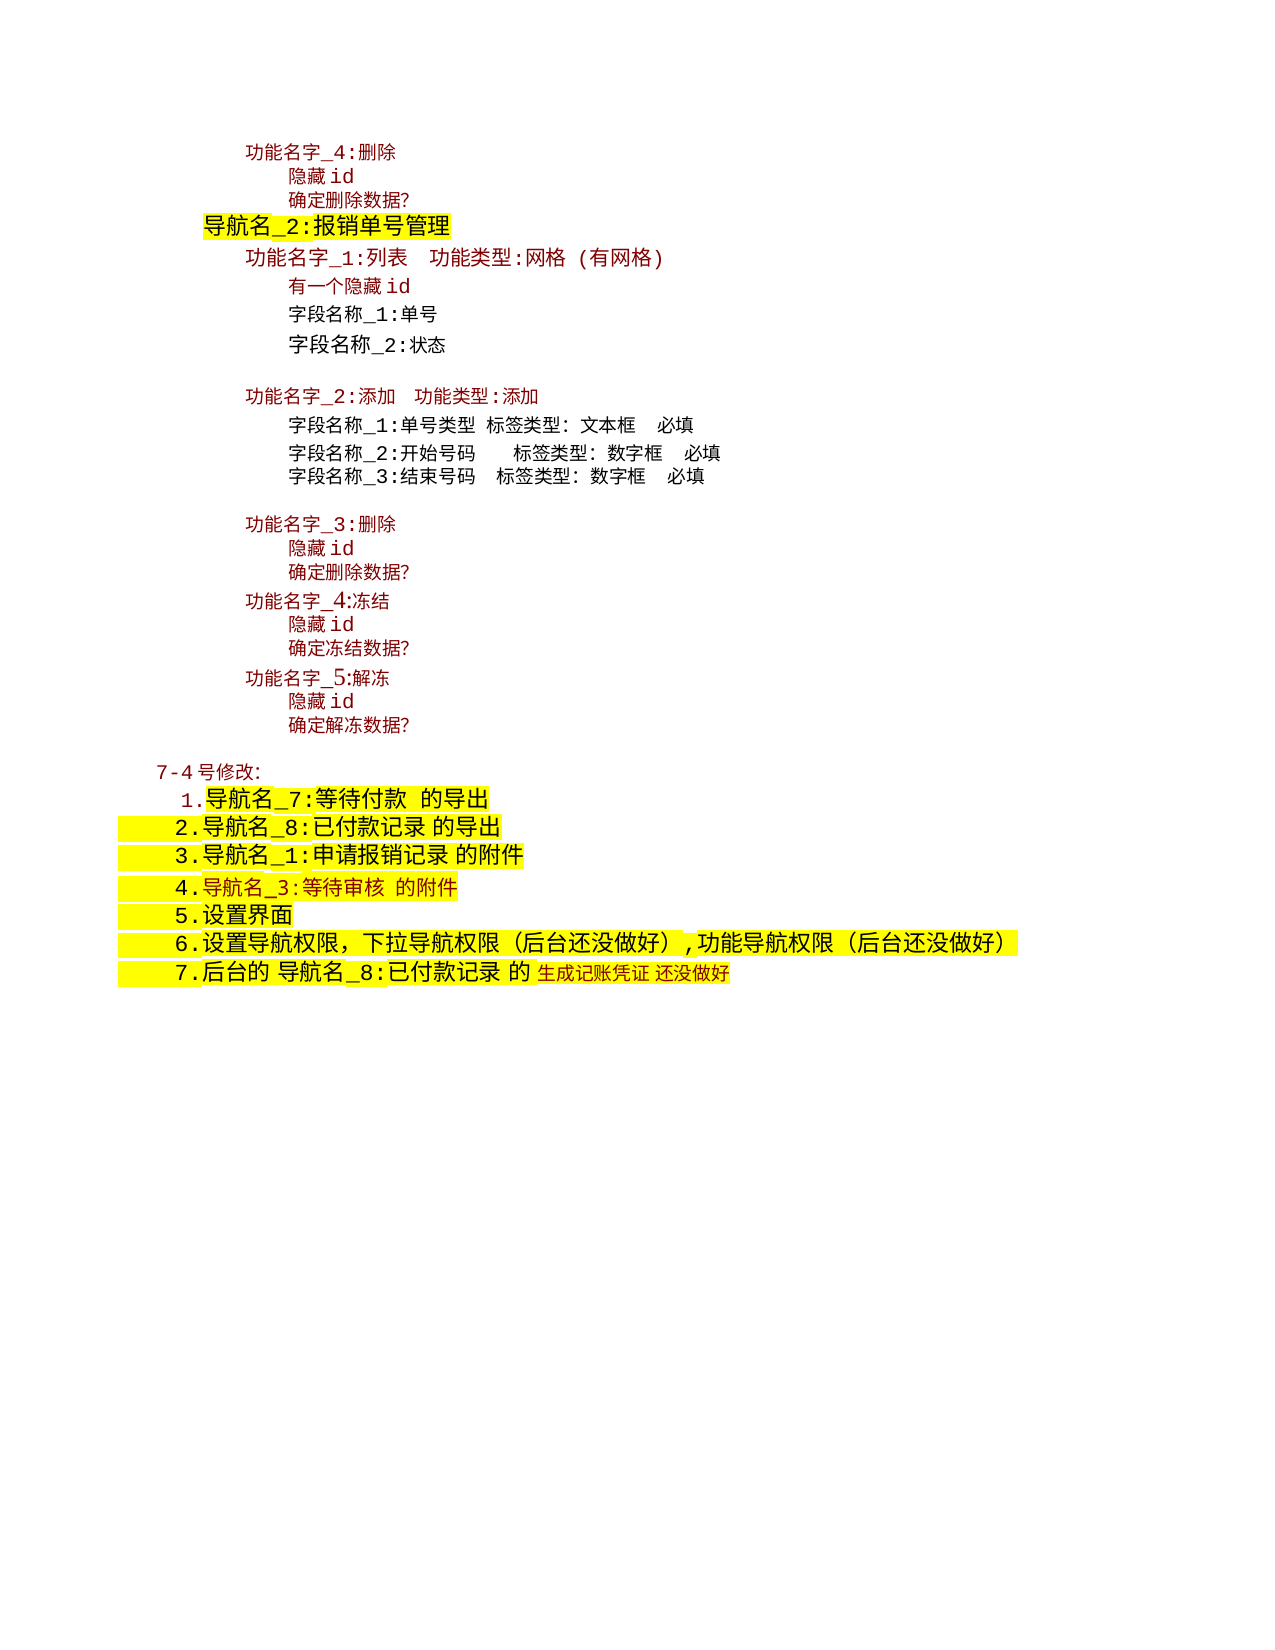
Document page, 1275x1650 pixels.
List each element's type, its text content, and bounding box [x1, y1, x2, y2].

text 确定冻结数据？ [118, 638, 1157, 662]
text 功能名字_4:冻结 [118, 585, 1157, 614]
text 功能名字_1:列表 功能类型:网格 (有网格) [118, 242, 1157, 272]
text 字段名称_1:单号 [118, 300, 1157, 328]
text 功能名字_5:解冻 [118, 662, 1157, 691]
text 功能名字_2:添加 功能类型:添加 [118, 382, 1157, 410]
text 字段名称_2:开始号码 标签类型：数字框 必填 [118, 438, 1157, 466]
text 隐藏id [118, 691, 1157, 714]
text 确定解冻数据？ [118, 714, 1157, 738]
text 7.后台的 导航名_8:已付款记录 的 生成记账凭证 还没做好 [118, 958, 1157, 987]
text 隐藏id [118, 166, 1157, 189]
text 4.导航名_3:等待审核 的附件 [118, 871, 1157, 902]
text 功能名字_3:删除 [118, 514, 1157, 538]
text 字段名称_1:单号类型 标签类型：文本框 必填 [118, 410, 1157, 438]
text 隐藏id [118, 614, 1157, 638]
text 6.设置导航权限，下拉导航权限（后台还没做好）,功能导航权限（后台还没做好） [118, 930, 1157, 958]
text 2.导航名_8:已付款记录 的导出 [118, 814, 1157, 842]
text 1.导航名_7:等待付款 的导出 [118, 786, 1157, 814]
text 隐藏id [118, 538, 1157, 561]
text 功能名字_4:删除 [118, 142, 1157, 166]
text 3.导航名_1:申请报销记录 的附件 [118, 842, 1157, 871]
text 字段名称_3:结束号码 标签类型：数字框 必填 [118, 466, 1157, 490]
text 有一个隐藏id [118, 272, 1157, 300]
text 确定删除数据？ [118, 561, 1157, 585]
text 确定删除数据？ [118, 189, 1157, 213]
text 5.设置界面 [118, 902, 1157, 930]
text 7-4号修改： [118, 762, 1157, 786]
text 导航名_2:报销单号管理 [118, 213, 1157, 242]
text 字段名称_2:状态 [118, 328, 1157, 358]
